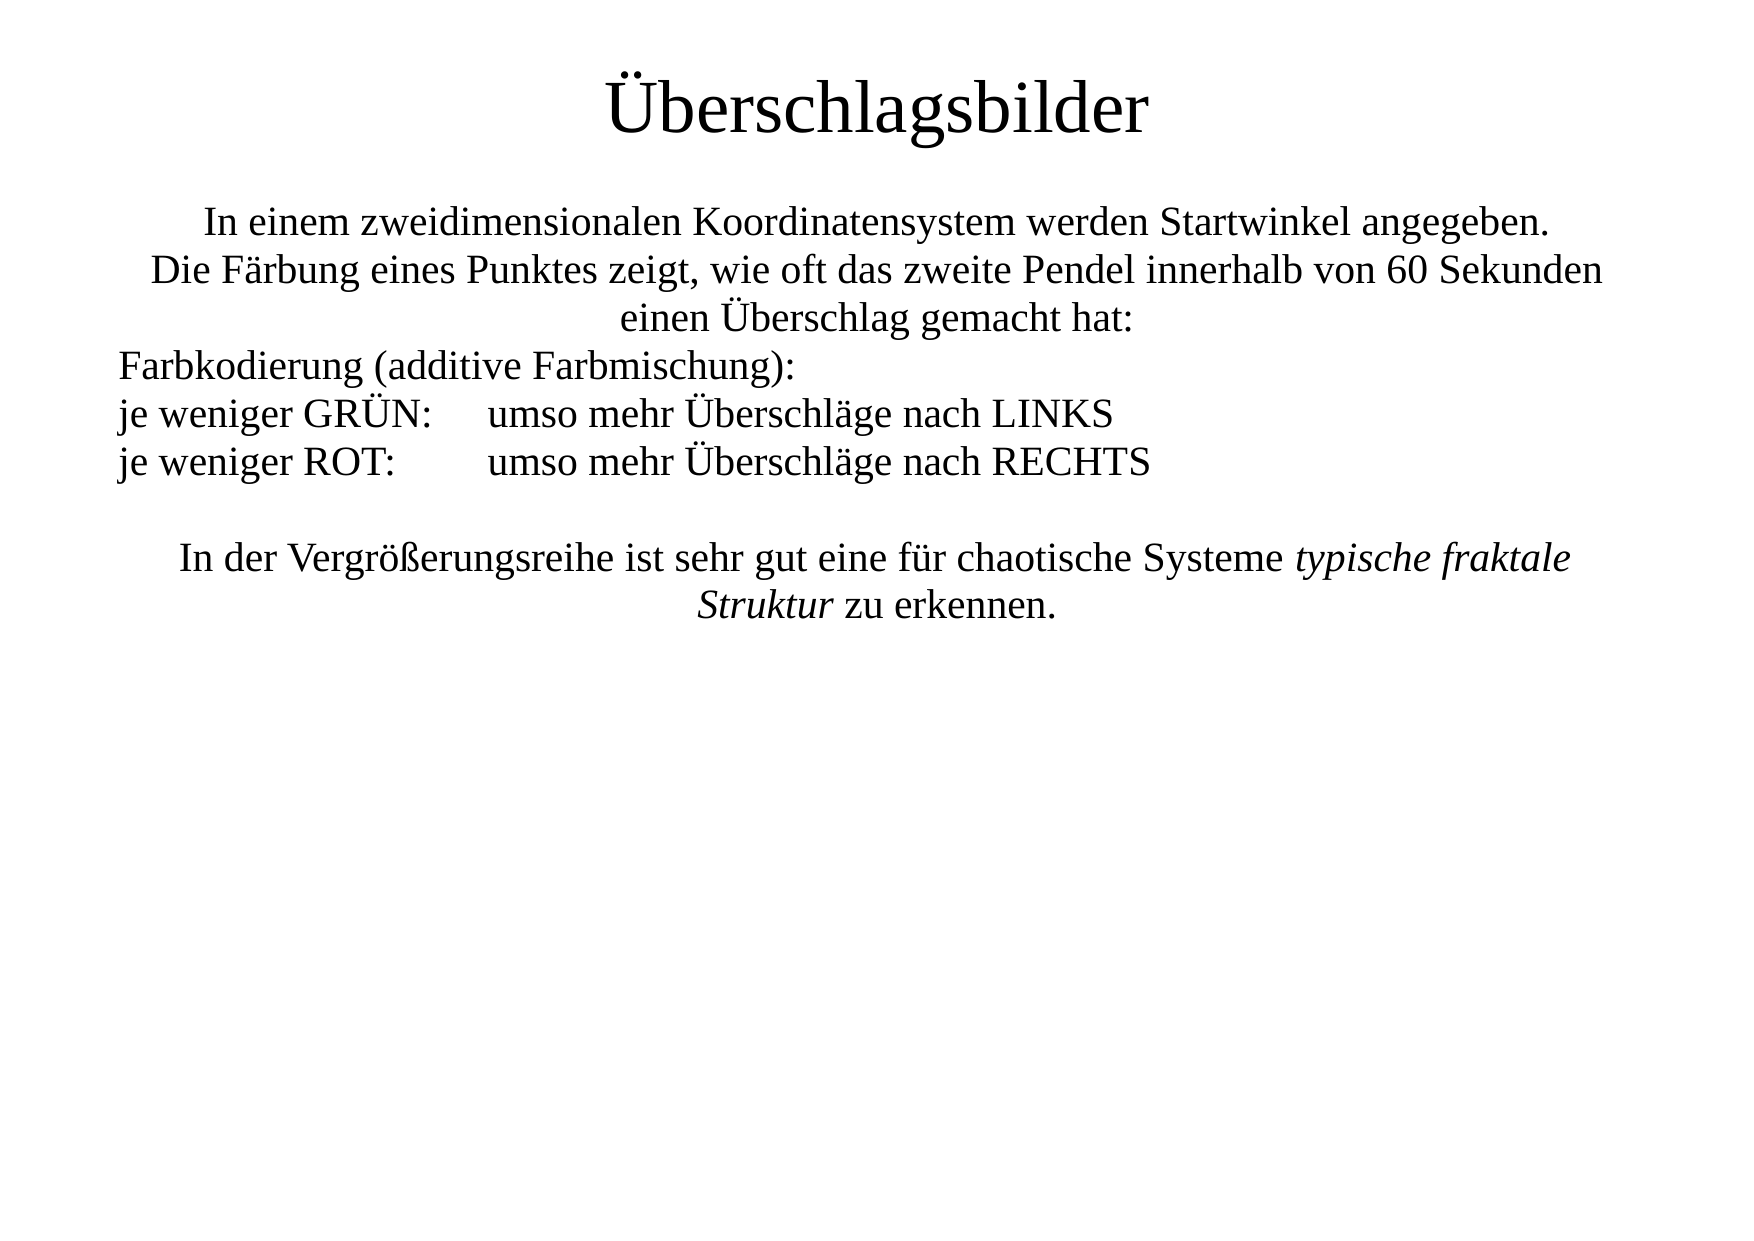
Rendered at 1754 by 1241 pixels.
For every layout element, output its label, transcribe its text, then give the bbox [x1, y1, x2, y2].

text Überschlagsbilder [118, 62, 1636, 149]
text Farbkodierung (additive Farbmischung): [118, 340, 1636, 388]
text je weniger ROT: umso mehr Überschläge nach RECHTS [118, 436, 1636, 484]
text In einem zweidimensionalen Koordinatensystem werden Startwinkel angegeben. [118, 197, 1636, 244]
text Die Färbung eines Punktes zeigt, wie oft das zweite Pendel innerhalb von 60 Sekunden einen Überschlag gemacht hat: [118, 244, 1636, 340]
text je weniger GRÜN: umso mehr Überschläge nach LINKS [118, 388, 1636, 436]
text In der Vergrößerungsreihe ist sehr gut eine für chaotische Systeme typische fraktale Struktur zu erkennen. [118, 532, 1636, 628]
